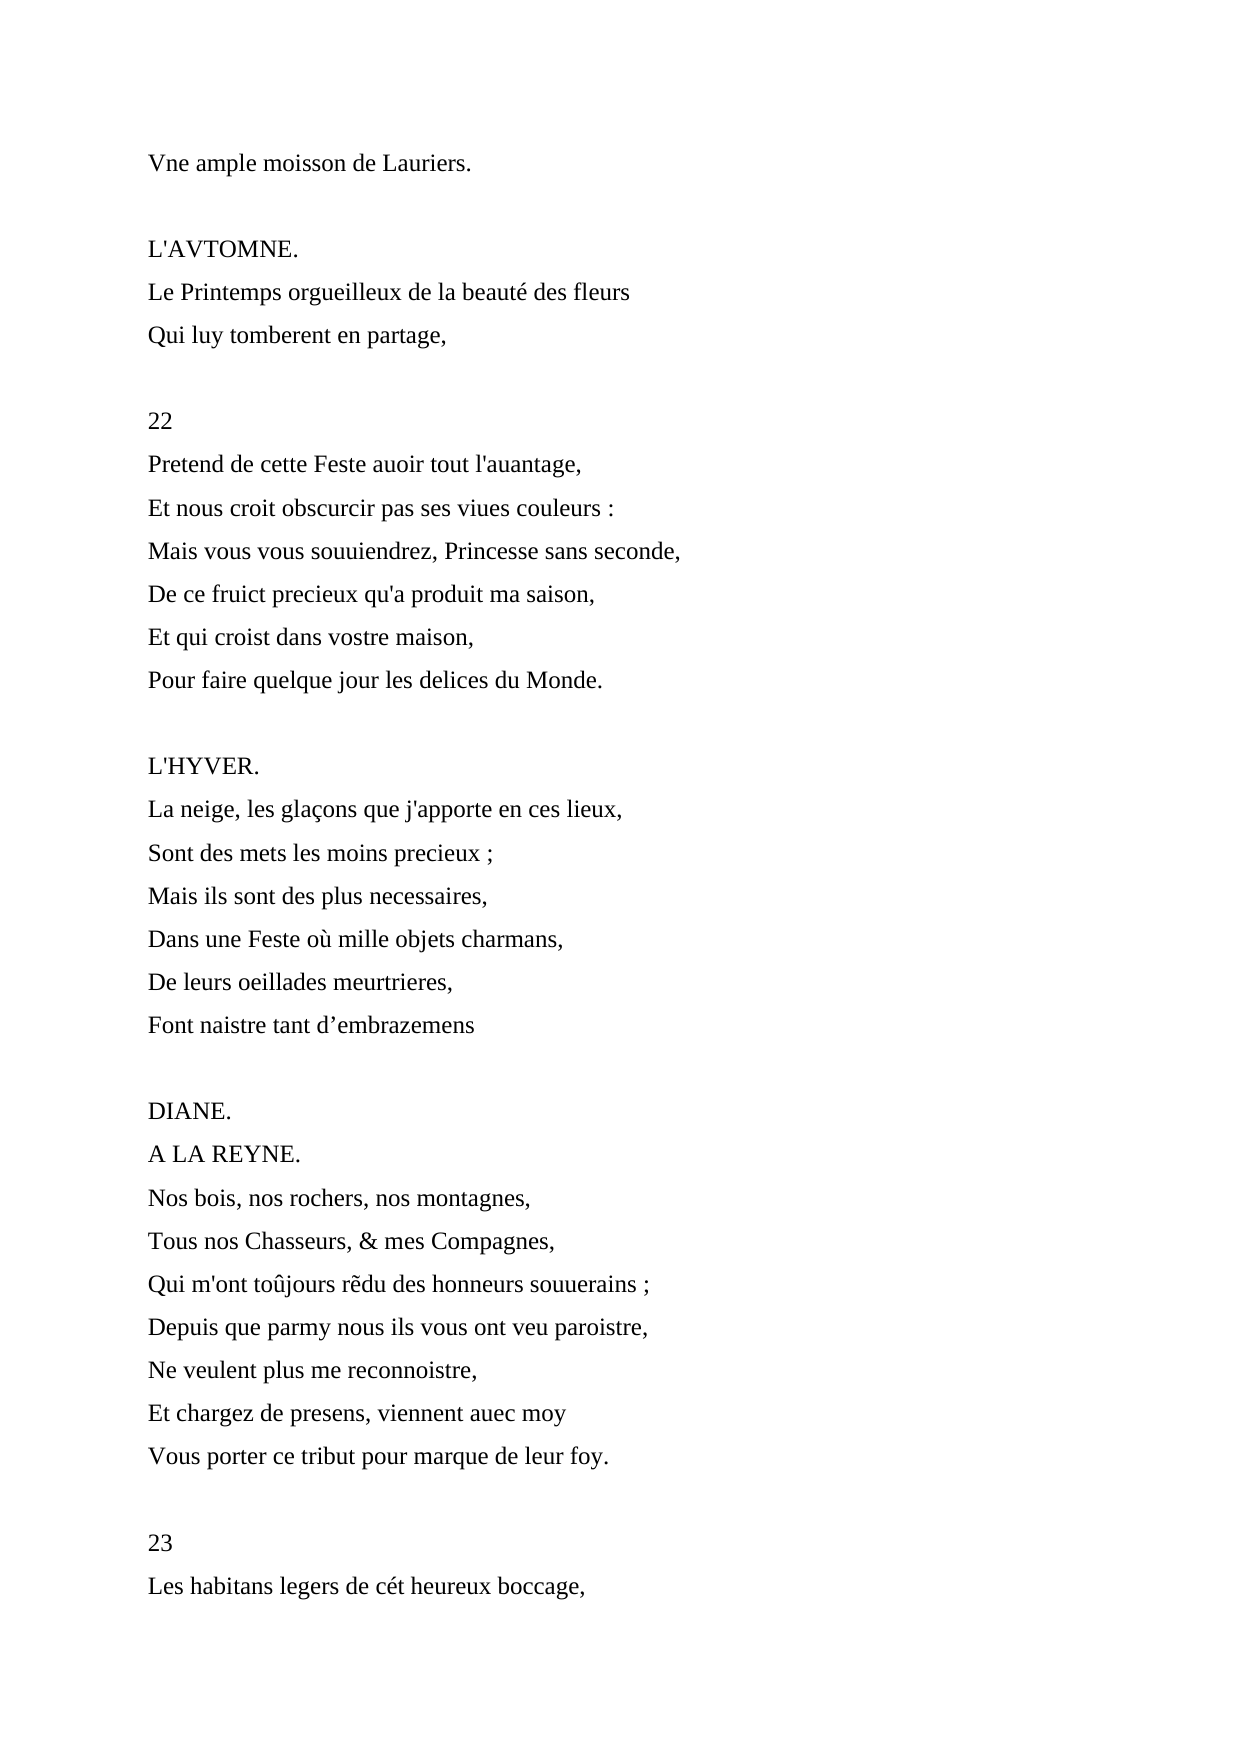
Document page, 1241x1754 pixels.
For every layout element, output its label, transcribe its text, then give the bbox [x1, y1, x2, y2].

text Nos bois, nos rochers, nos montagnes, [148, 1183, 1093, 1211]
text Vne ample moisson de Lauriers. [148, 148, 1093, 176]
text Mais vous vous souuiendrez, Princesse sans seconde, [148, 536, 1093, 564]
text Font naistre tant d’embrazemens [148, 1010, 1093, 1039]
text Dans une Feste où mille objets charmans, [148, 924, 1093, 953]
text De ce fruict precieux qu'a produit ma saison, [148, 579, 1093, 608]
text Qui m'ont toûjours rẽdu des honneurs souuerains ; [148, 1269, 1093, 1298]
text Tous nos Chasseurs, & mes Compagnes, [148, 1226, 1093, 1254]
text Et qui croist dans vostre maison, [148, 622, 1093, 651]
text Depuis que parmy nous ils vous ont veu paroistre, [148, 1312, 1093, 1341]
text Mais ils sont des plus necessaires, [148, 881, 1093, 909]
text Qui luy tomberent en partage, [148, 320, 1093, 349]
text Ne veulent plus me reconnoistre, [148, 1355, 1093, 1384]
text La neige, les glaçons que j'apporte en ces lieux, [148, 794, 1093, 823]
text 22 [148, 406, 1093, 435]
text Et chargez de presens, viennent auec moy [148, 1398, 1093, 1427]
text Pour faire quelque jour les delices du Monde. [148, 665, 1093, 694]
text L'AVTOMNE. [148, 234, 1093, 263]
text Les habitans legers de cét heureux boccage, [148, 1571, 1093, 1599]
text Pretend de cette Feste auoir tout l'auantage, [148, 449, 1093, 478]
text Le Printemps orgueilleux de la beauté des fleurs [148, 277, 1093, 306]
text A LA REYNE. [148, 1139, 1093, 1168]
text Sont des mets les moins precieux ; [148, 838, 1093, 866]
text Et nous croit obscurcir pas ses viues couleurs : [148, 493, 1093, 521]
text Vous porter ce tribut pour marque de leur foy. [148, 1441, 1093, 1470]
text 23 [148, 1528, 1093, 1556]
text L'HYVER. [148, 751, 1093, 780]
text DIANE. [148, 1096, 1093, 1125]
text De leurs oeillades meurtrieres, [148, 967, 1093, 996]
